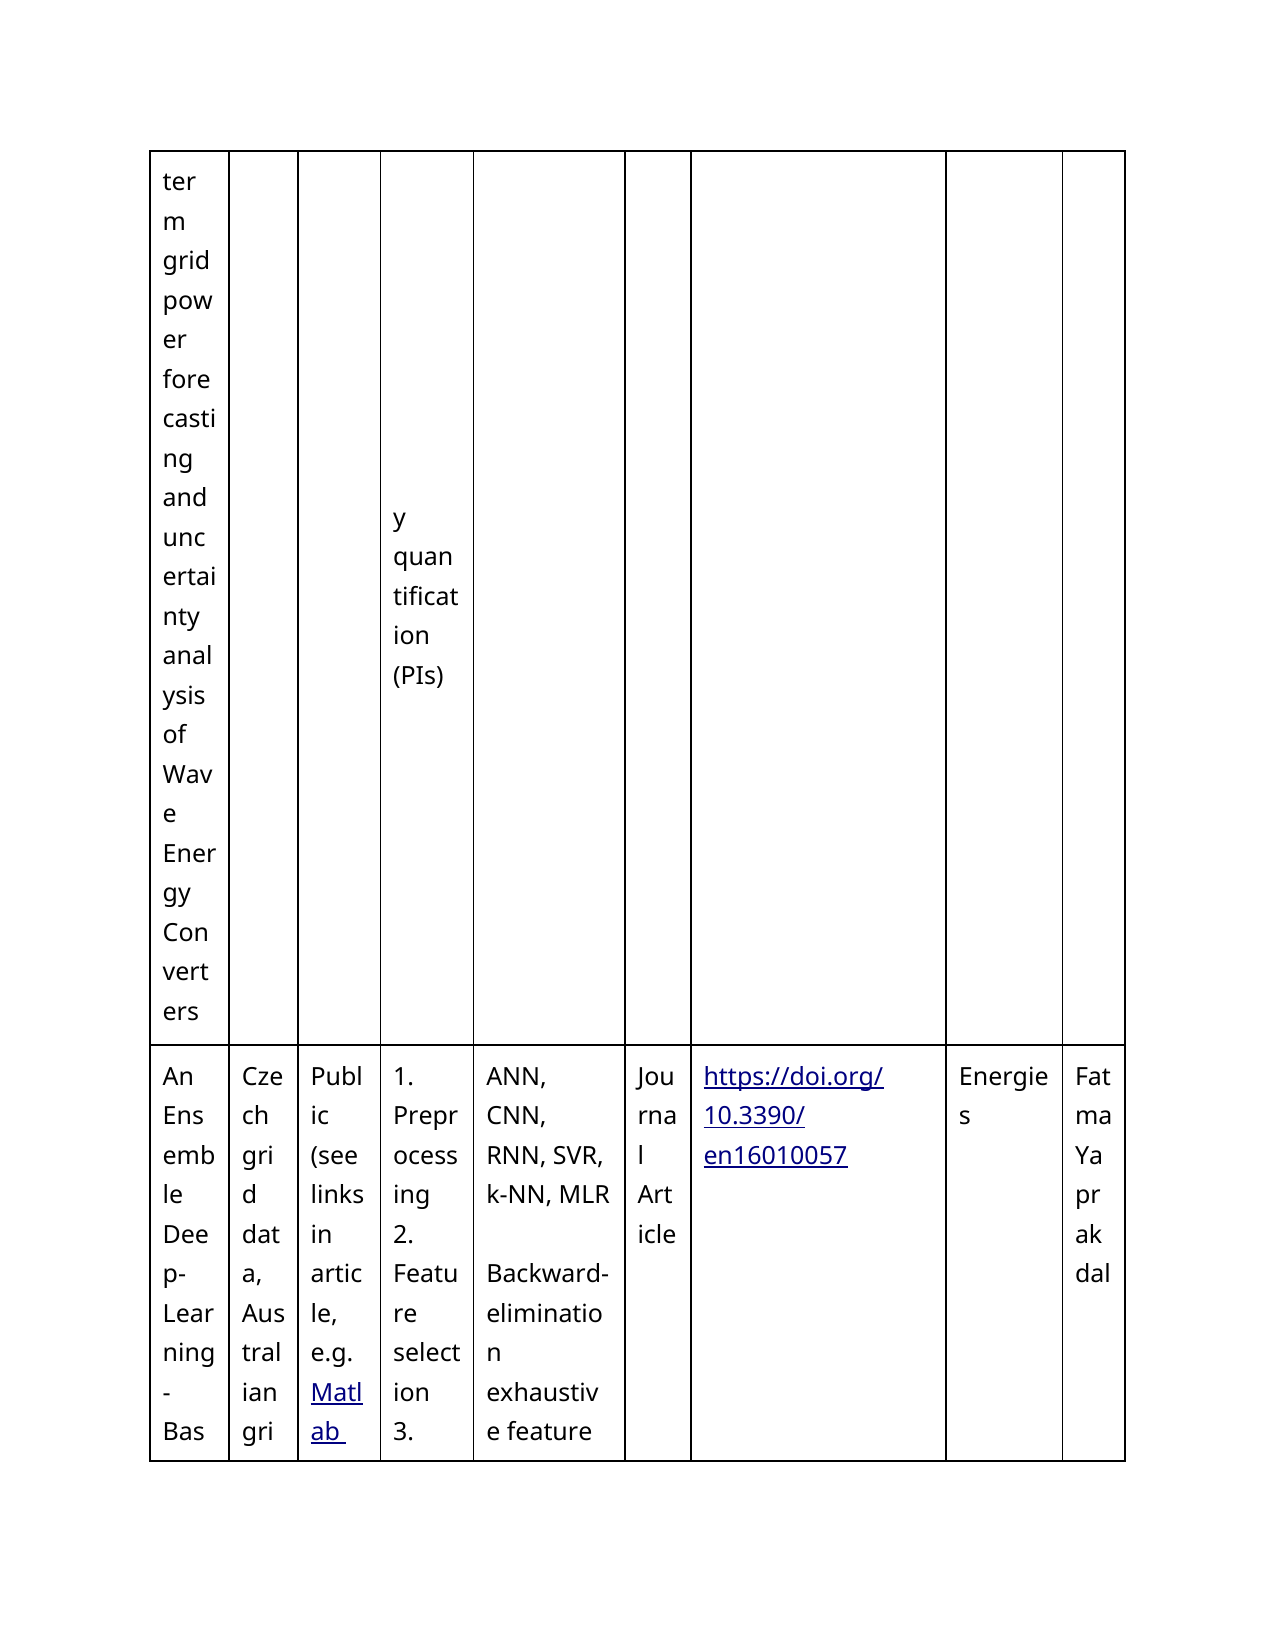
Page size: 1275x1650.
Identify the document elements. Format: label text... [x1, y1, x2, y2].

table_cell [230, 152, 297, 1044]
table_cell y quantification (PIs) [381, 152, 473, 1044]
table_cell [947, 152, 1062, 1044]
table_cell An Ensemble Deep-Learning-Bas [151, 1046, 228, 1460]
table_cell [1063, 152, 1124, 1044]
table_cell Energies [947, 1046, 1062, 1460]
table_cell 1. Preprocessing 2. Feature selection 3. [381, 1046, 473, 1460]
table_cell Fatma Yaprakdal [1063, 1046, 1124, 1460]
table_cell Journal Article [626, 1046, 690, 1460]
table_cell term grid power forecasting and uncertainty analysis of Wave Energy Converters [151, 152, 228, 1044]
table_cell Czech grid data, Australian gri [230, 1046, 297, 1460]
table_cell https://doi.org/10.3390/en16010057 [692, 1046, 945, 1460]
table_cell Public (see links in article, e.g. Matlab [299, 1046, 380, 1460]
table_cell [299, 152, 380, 1044]
table_cell [626, 152, 690, 1044]
table_cell ANN, CNN, RNN, SVR, k-NN, MLR Backward-elimination exhaustive feature [474, 1046, 624, 1460]
table_cell [474, 152, 624, 1044]
table_cell [692, 152, 945, 1044]
